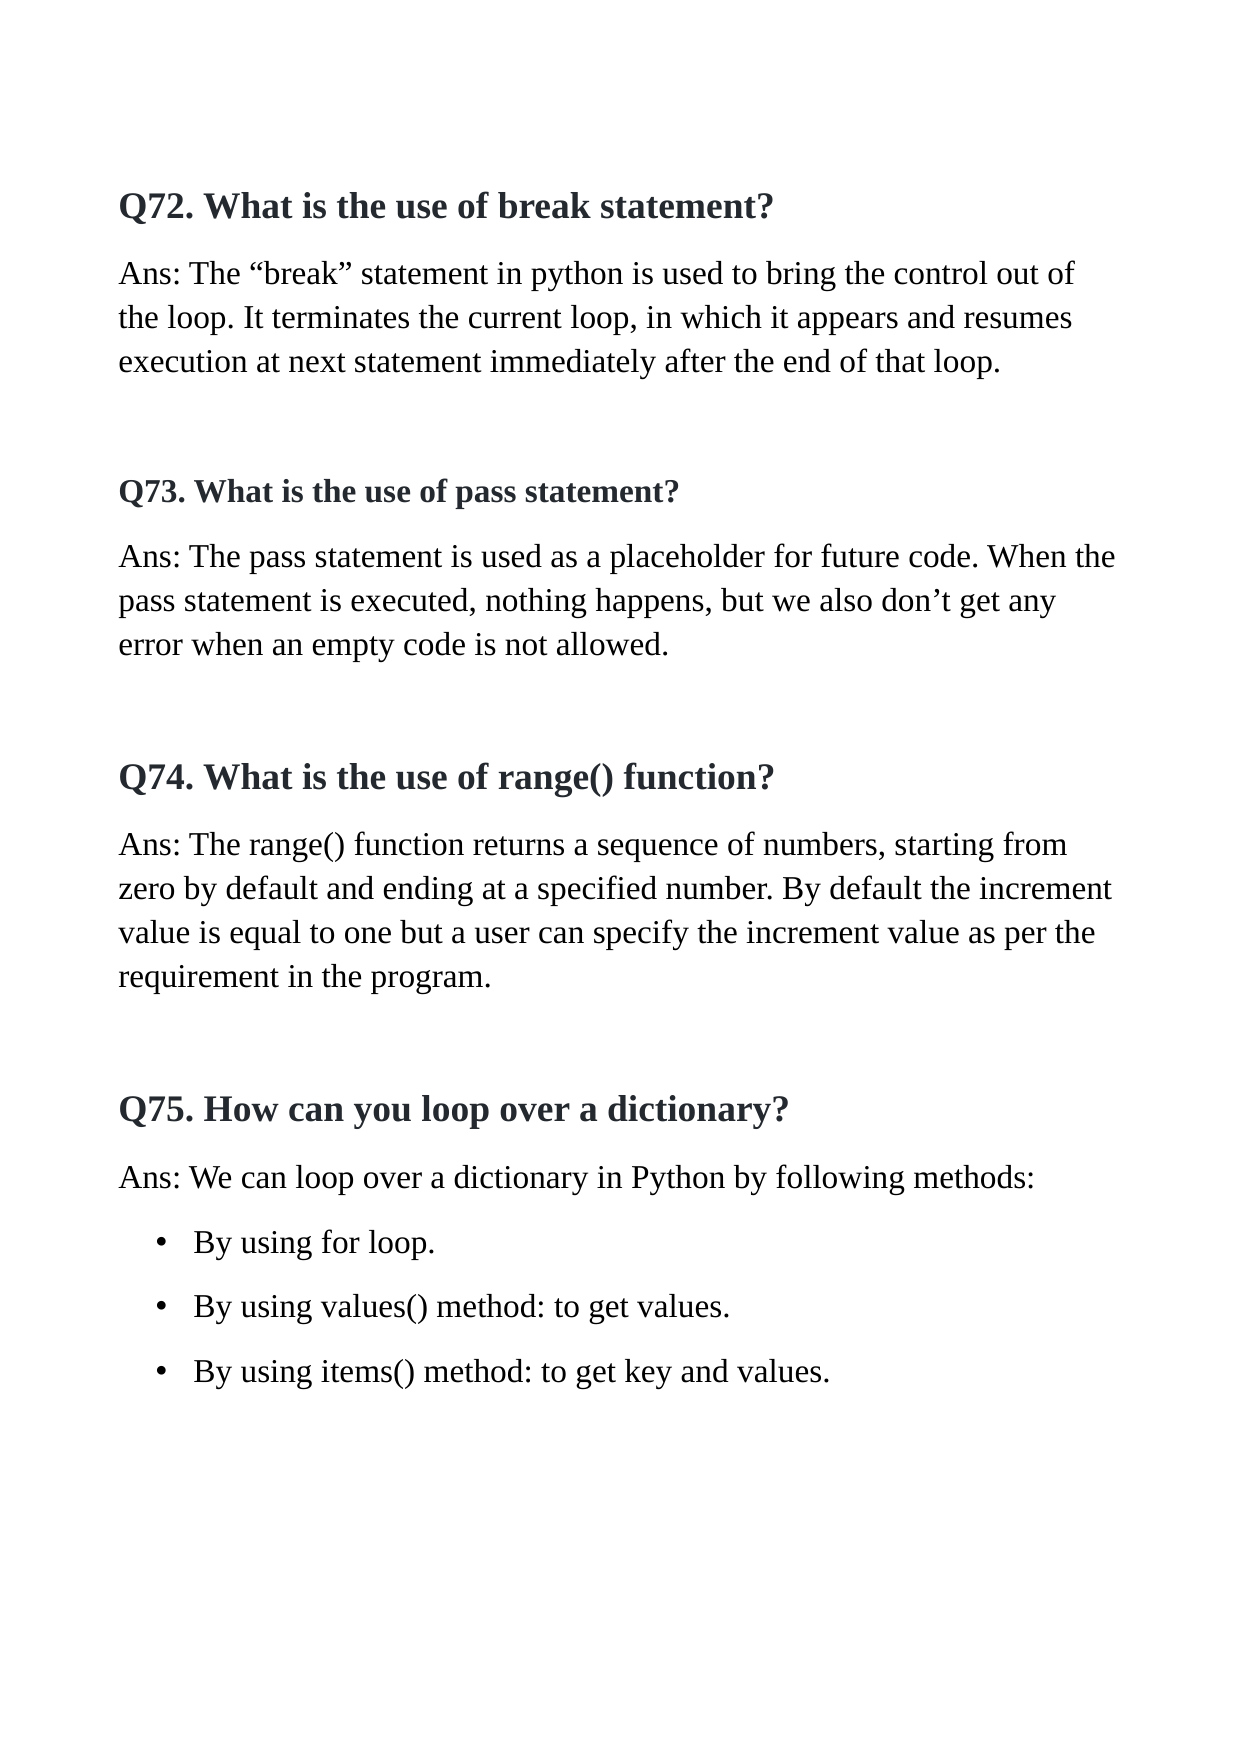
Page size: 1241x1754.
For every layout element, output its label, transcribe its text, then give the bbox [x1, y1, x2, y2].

text Q75. How can you loop over a dictionary? [118, 1087, 1122, 1130]
text Q73. What is the use of pass statement? [118, 471, 1122, 510]
list By using values() method: to get values. [156, 1287, 1122, 1325]
text Ans: The range() function returns a sequence of numbers, starting from zero by default and ending at a specified number. By default the increment value is equal to one but a user can specify the increment value as per the requirement in the program. [118, 824, 1122, 995]
text Ans: The pass statement is used as a placeholder for future code. When the pass statement is executed, nothing happens, but we also don’t get any error when an empty code is not allowed. [118, 536, 1122, 663]
text Q72. What is the use of break statement? [118, 183, 1122, 226]
list By using for loop. [156, 1222, 1122, 1260]
text Ans: We can loop over a dictionary in Python by following methods: [118, 1157, 1122, 1195]
text Ans: The “break” statement in python is used to bring the control out of the loop. It terminates the current loop, in which it appears and resumes execution at next statement immediately after the end of that loop. [118, 253, 1122, 380]
text Q74. What is the use of range() function? [118, 754, 1122, 797]
list By using items() method: to get key and values. [156, 1352, 1122, 1390]
